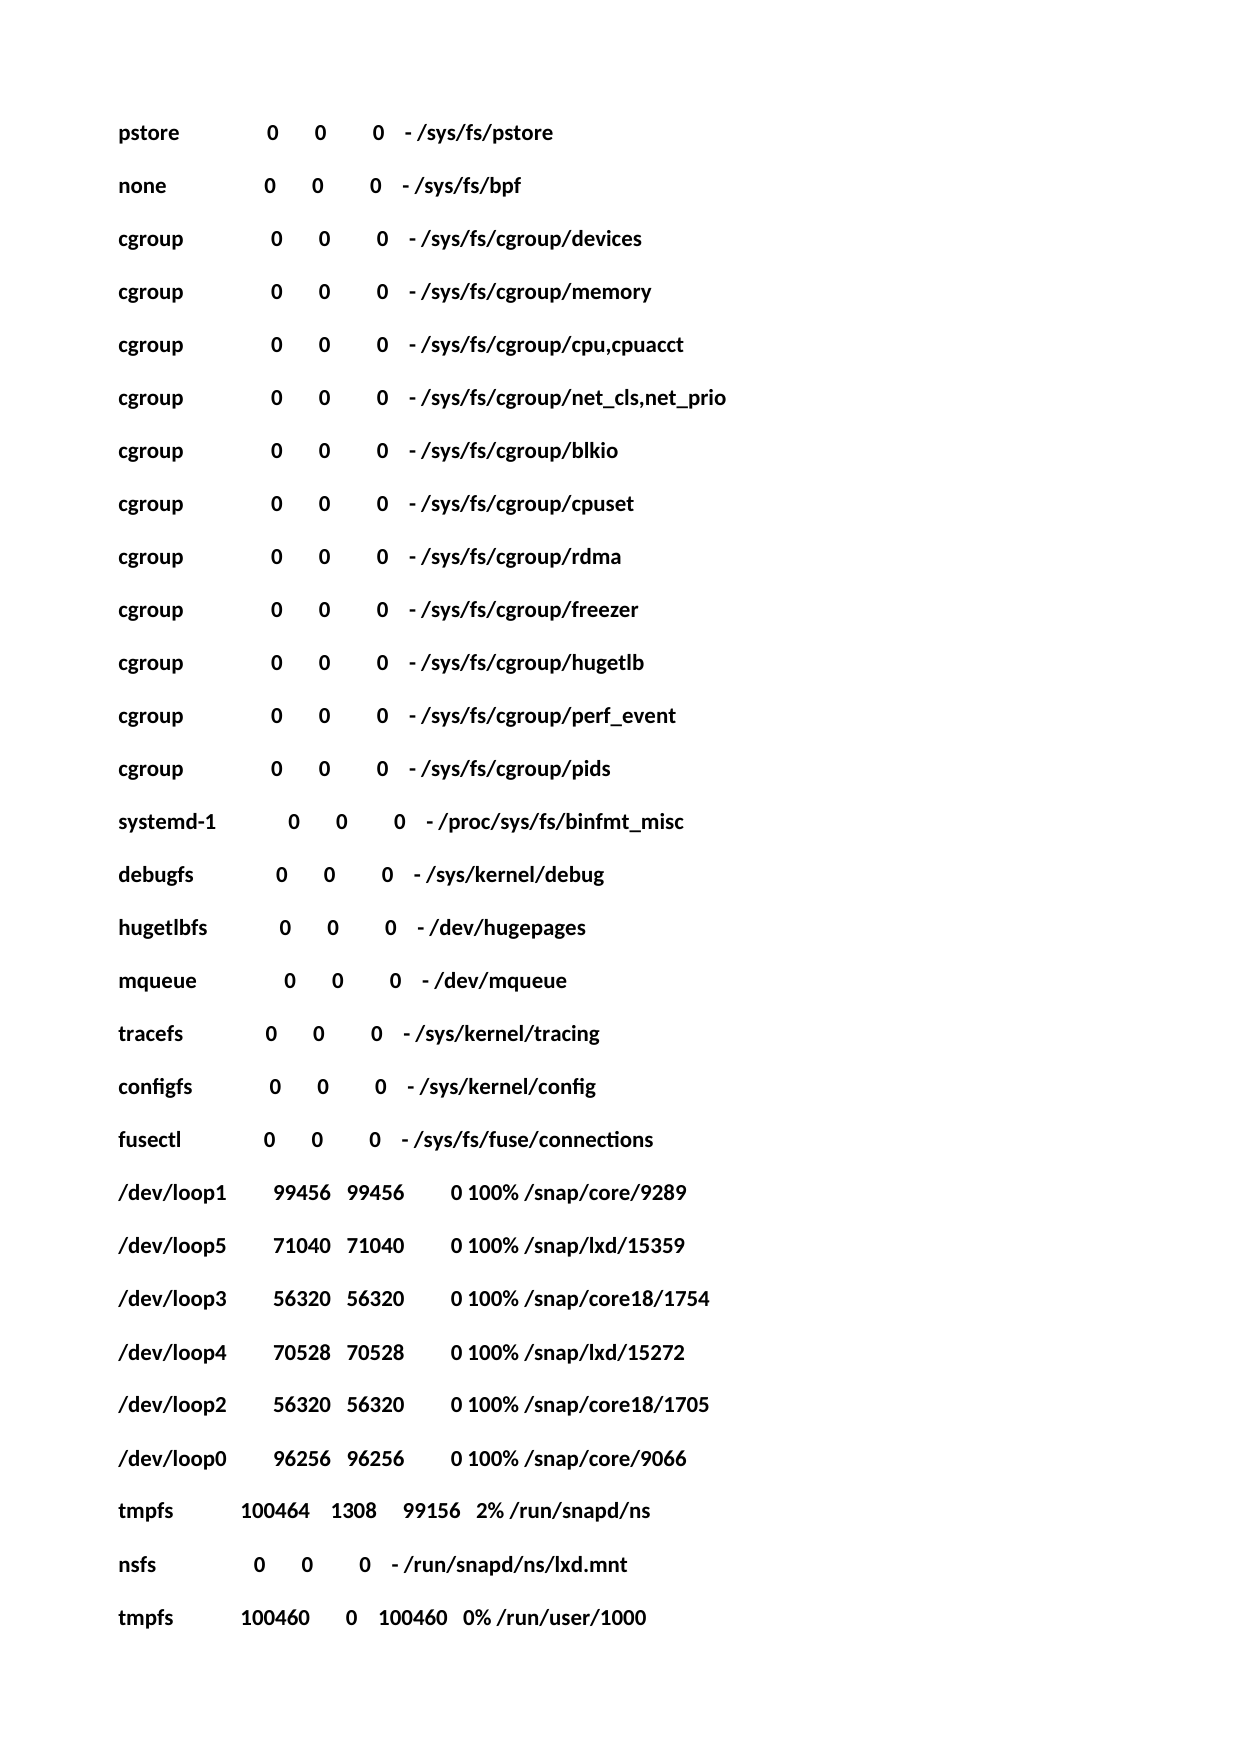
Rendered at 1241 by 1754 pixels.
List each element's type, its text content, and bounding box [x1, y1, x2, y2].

text nsfs 0 0 0 - /run/snapd/ns/lxd.mnt [118, 1550, 1122, 1578]
text cgroup 0 0 0 - /sys/fs/cgroup/freezer [118, 595, 1122, 623]
text cgroup 0 0 0 - /sys/fs/cgroup/cpu,cpuacct [118, 330, 1122, 358]
text tmpfs 100464 1308 99156 2% /run/snapd/ns [118, 1497, 1122, 1525]
text cgroup 0 0 0 - /sys/fs/cgroup/perf_event [118, 701, 1122, 729]
text fusectl 0 0 0 - /sys/fs/fuse/connections [118, 1126, 1122, 1153]
text /dev/loop5 71040 71040 0 100% /snap/lxd/15359 [118, 1232, 1122, 1259]
text cgroup 0 0 0 - /sys/fs/cgroup/cpuset [118, 489, 1122, 517]
text configfs 0 0 0 - /sys/kernel/config [118, 1072, 1122, 1101]
text cgroup 0 0 0 - /sys/fs/cgroup/blkio [118, 436, 1122, 464]
text /dev/loop2 56320 56320 0 100% /snap/core18/1705 [118, 1391, 1122, 1419]
text debugfs 0 0 0 - /sys/kernel/debug [118, 860, 1122, 888]
text cgroup 0 0 0 - /sys/fs/cgroup/rdma [118, 542, 1122, 570]
text cgroup 0 0 0 - /sys/fs/cgroup/devices [118, 224, 1122, 252]
text cgroup 0 0 0 - /sys/fs/cgroup/net_cls,net_prio [118, 383, 1122, 411]
text /dev/loop3 56320 56320 0 100% /snap/core18/1754 [118, 1284, 1122, 1313]
text tracefs 0 0 0 - /sys/kernel/tracing [118, 1019, 1122, 1047]
text systemd-1 0 0 0 - /proc/sys/fs/binfmt_misc [118, 807, 1122, 835]
text hugetlbfs 0 0 0 - /dev/hugepages [118, 913, 1122, 941]
text pstore 0 0 0 - /sys/fs/pstore [118, 118, 1122, 146]
text cgroup 0 0 0 - /sys/fs/cgroup/hugetlb [118, 648, 1122, 676]
text cgroup 0 0 0 - /sys/fs/cgroup/memory [118, 277, 1122, 305]
text /dev/loop1 99456 99456 0 100% /snap/core/9289 [118, 1178, 1122, 1207]
text none 0 0 0 - /sys/fs/bpf [118, 171, 1122, 199]
text tmpfs 100460 0 100460 0% /run/user/1000 [118, 1603, 1122, 1631]
text /dev/loop4 70528 70528 0 100% /snap/lxd/15272 [118, 1338, 1122, 1366]
text cgroup 0 0 0 - /sys/fs/cgroup/pids [118, 754, 1122, 782]
text /dev/loop0 96256 96256 0 100% /snap/core/9066 [118, 1444, 1122, 1472]
text mqueue 0 0 0 - /dev/mqueue [118, 966, 1122, 994]
